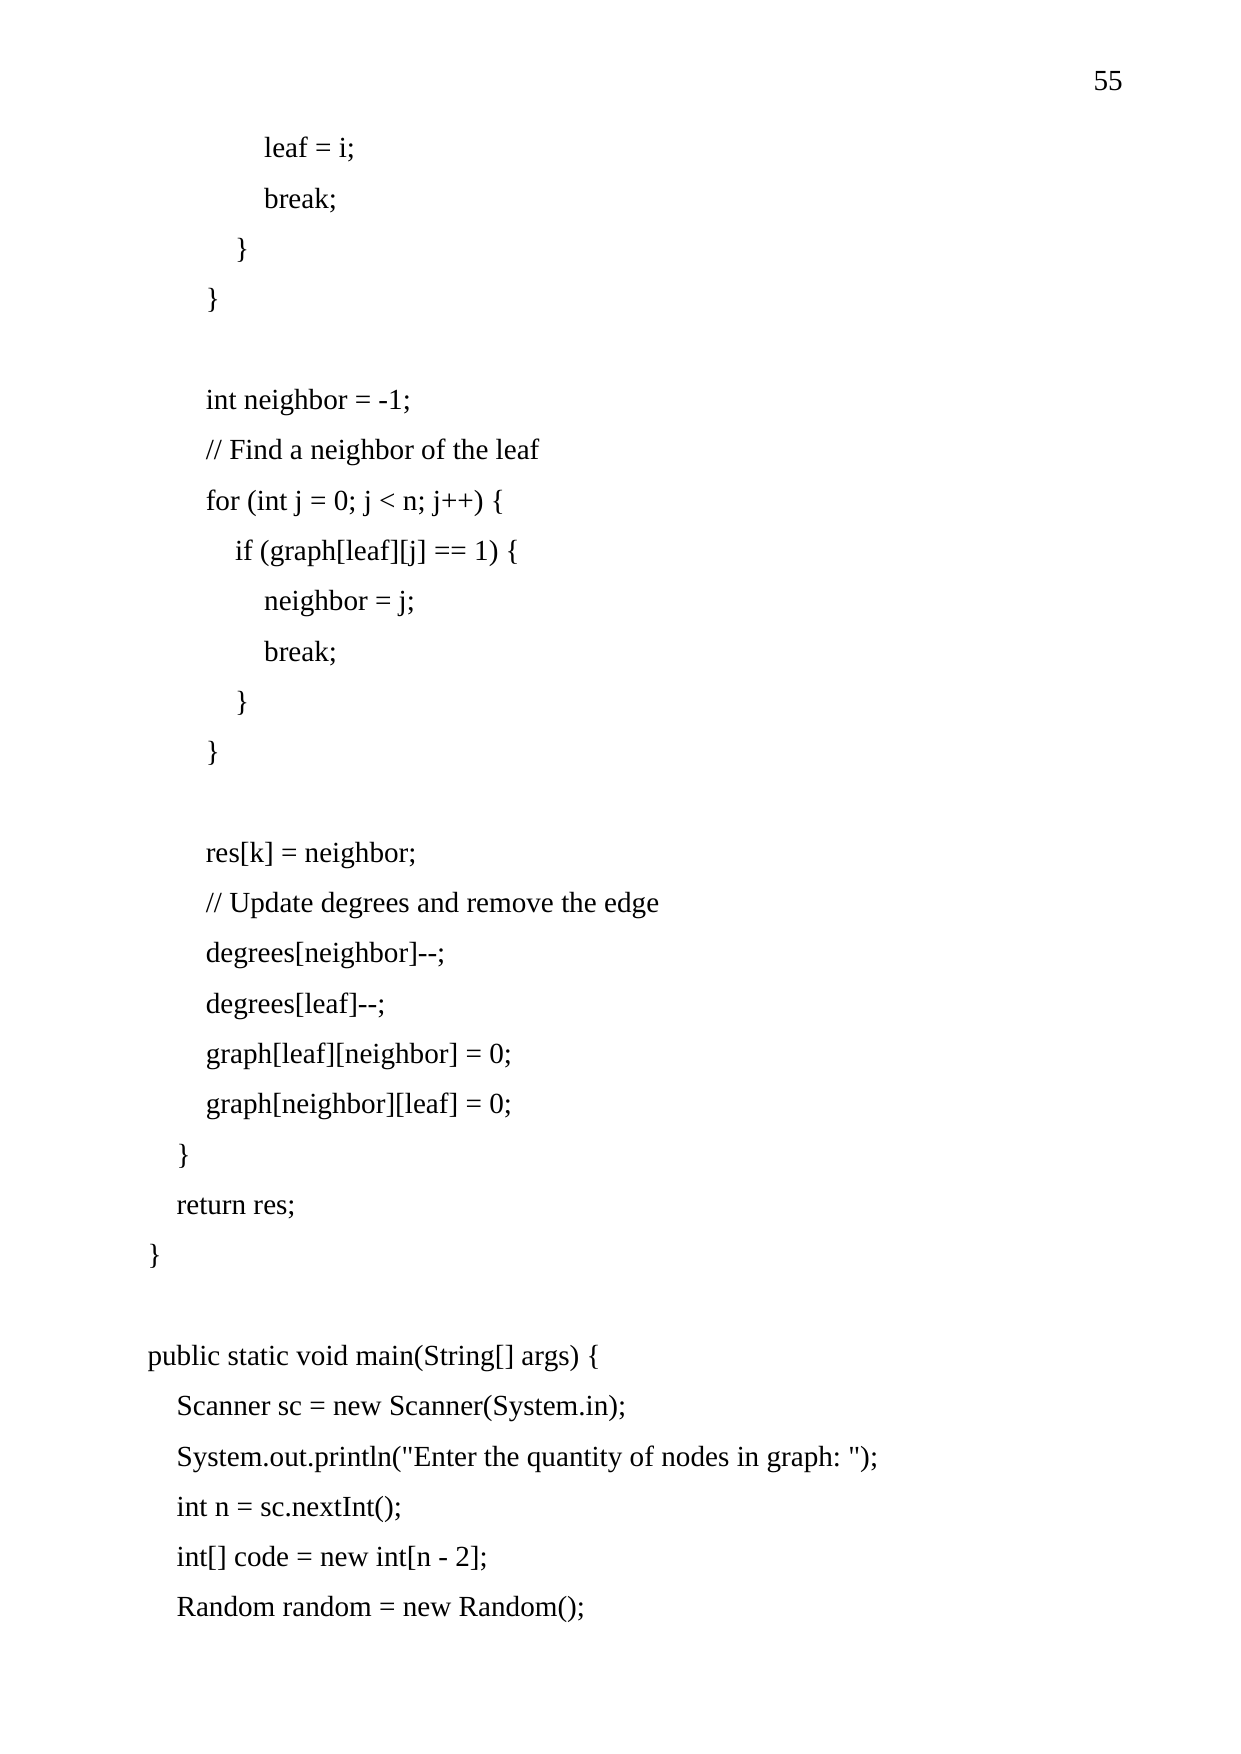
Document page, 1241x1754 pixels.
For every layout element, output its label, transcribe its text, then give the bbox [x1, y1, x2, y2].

text // Find a neighbor of the leaf [118, 432, 1122, 466]
text } [118, 1137, 1122, 1170]
text int[] code = new int[n - 2]; [118, 1539, 1122, 1573]
text degrees[neighbor]--; [118, 936, 1122, 969]
text } [118, 734, 1122, 768]
text Scanner sc = new Scanner(System.in); [118, 1388, 1122, 1422]
text } [118, 684, 1122, 717]
text // Update degrees and remove the edge [118, 885, 1122, 919]
text leaf = i; [118, 131, 1122, 164]
text } [118, 1237, 1122, 1271]
text System.out.println("Enter the quantity of nodes in graph: "); [118, 1439, 1122, 1472]
text if (graph[leaf][j] == 1) { [118, 533, 1122, 567]
text for (int j = 0; j < n; j++) { [118, 483, 1122, 516]
text int neighbor = -1; [118, 382, 1122, 416]
text Random random = new Random(); [118, 1589, 1122, 1623]
text graph[neighbor][leaf] = 0; [118, 1086, 1122, 1120]
text } [118, 231, 1122, 265]
text } [118, 281, 1122, 315]
text break; [118, 181, 1122, 214]
text int n = sc.nextInt(); [118, 1489, 1122, 1522]
text res[k] = neighbor; [118, 835, 1122, 868]
text return res; [118, 1187, 1122, 1221]
text graph[leaf][neighbor] = 0; [118, 1036, 1122, 1070]
text degrees[leaf]--; [118, 986, 1122, 1019]
text public static void main(String[] args) { [118, 1338, 1122, 1372]
text neighbor = j; [118, 583, 1122, 617]
text break; [118, 634, 1122, 667]
